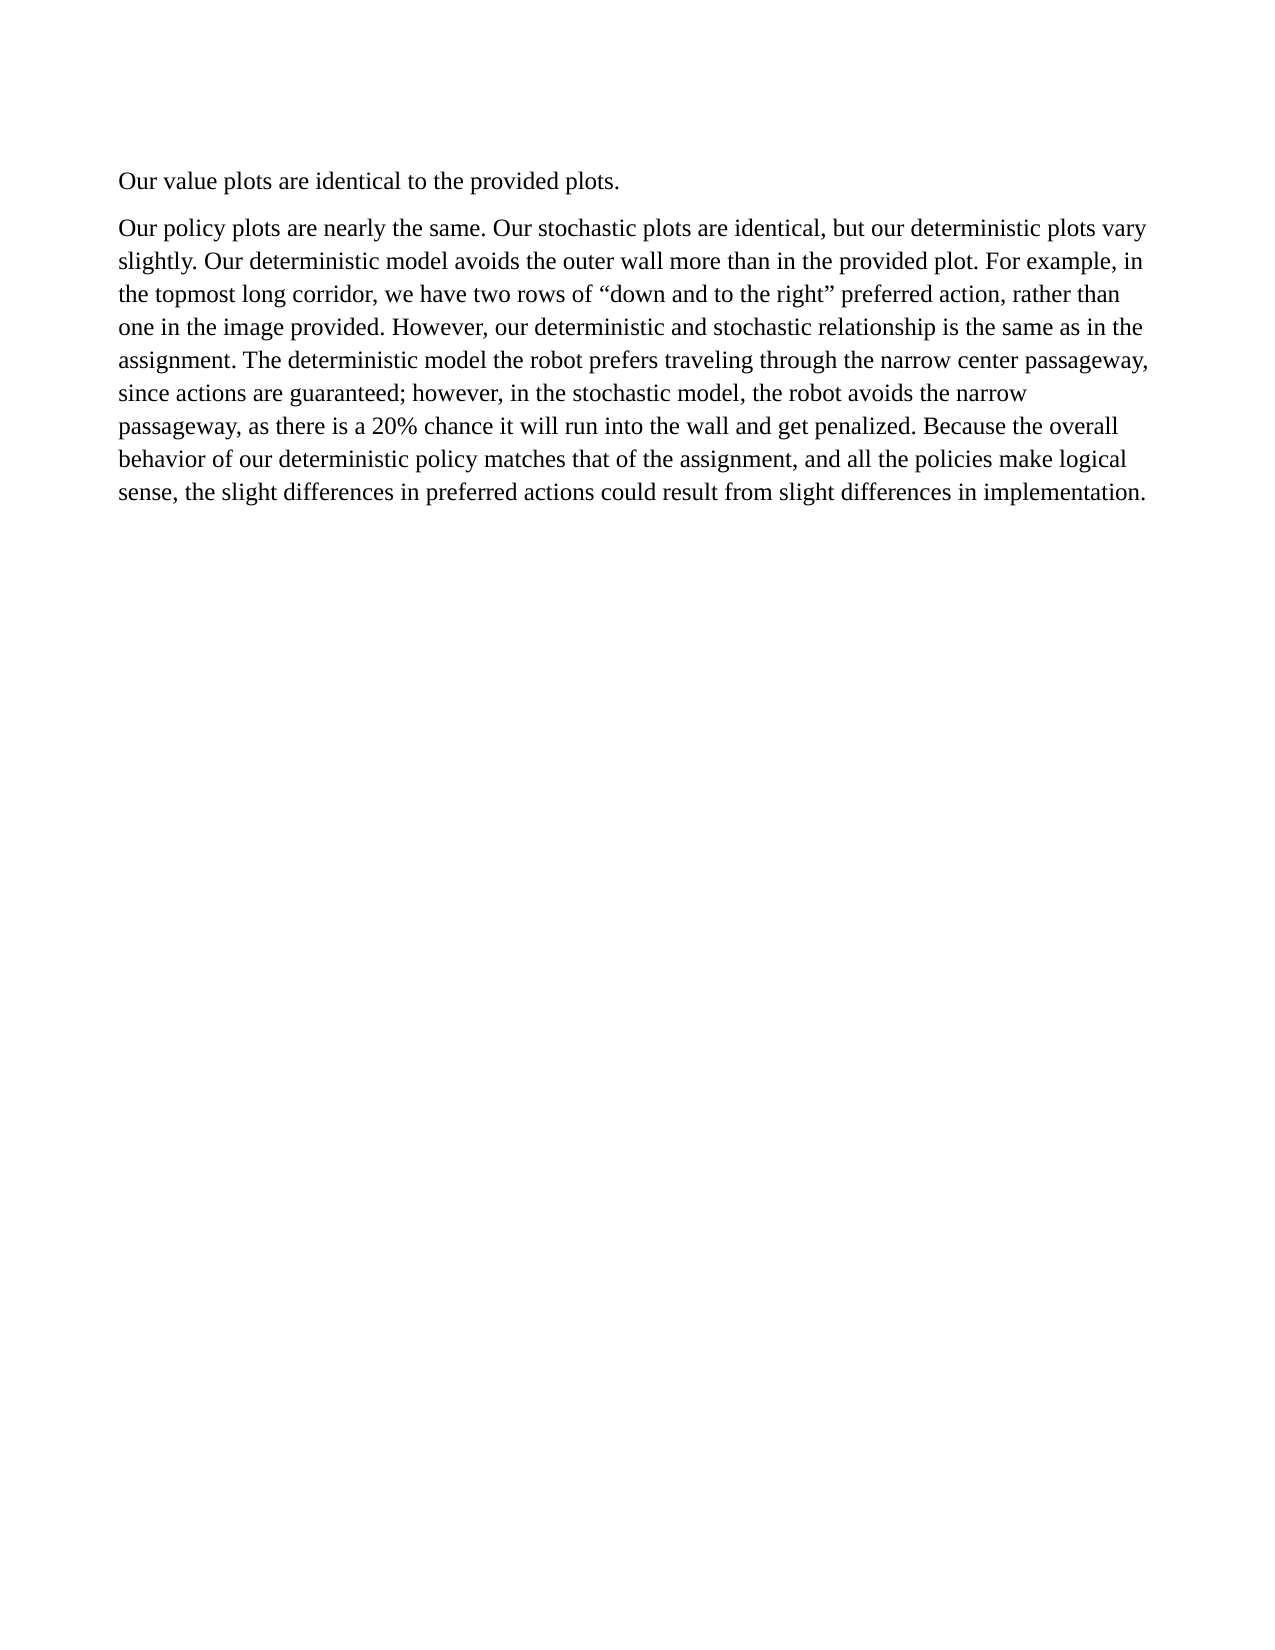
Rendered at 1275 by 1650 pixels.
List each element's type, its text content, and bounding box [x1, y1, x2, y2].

text Our value plots are identical to the provided plots. [118, 166, 1157, 194]
text Our policy plots are nearly the same. Our stochastic plots are identical, but our deterministic plots vary slightly. Our deterministic model avoids the outer wall more than in the provided plot. For example, in the topmost long corridor, we have two rows of “down and to the right” preferred action, rather than one in the image provided. However, our deterministic and stochastic relationship is the same as in the assignment. The deterministic model the robot prefers traveling through the narrow center passageway, since actions are guaranteed; however, in the stochastic model, the robot avoids the narrow passageway, as there is a 20% chance it will run into the wall and get penalized. Because the overall behavior of our deterministic policy matches that of the assignment, and all the policies make logical sense, the slight differences in preferred actions could result from slight differences in implementation. [118, 213, 1157, 506]
